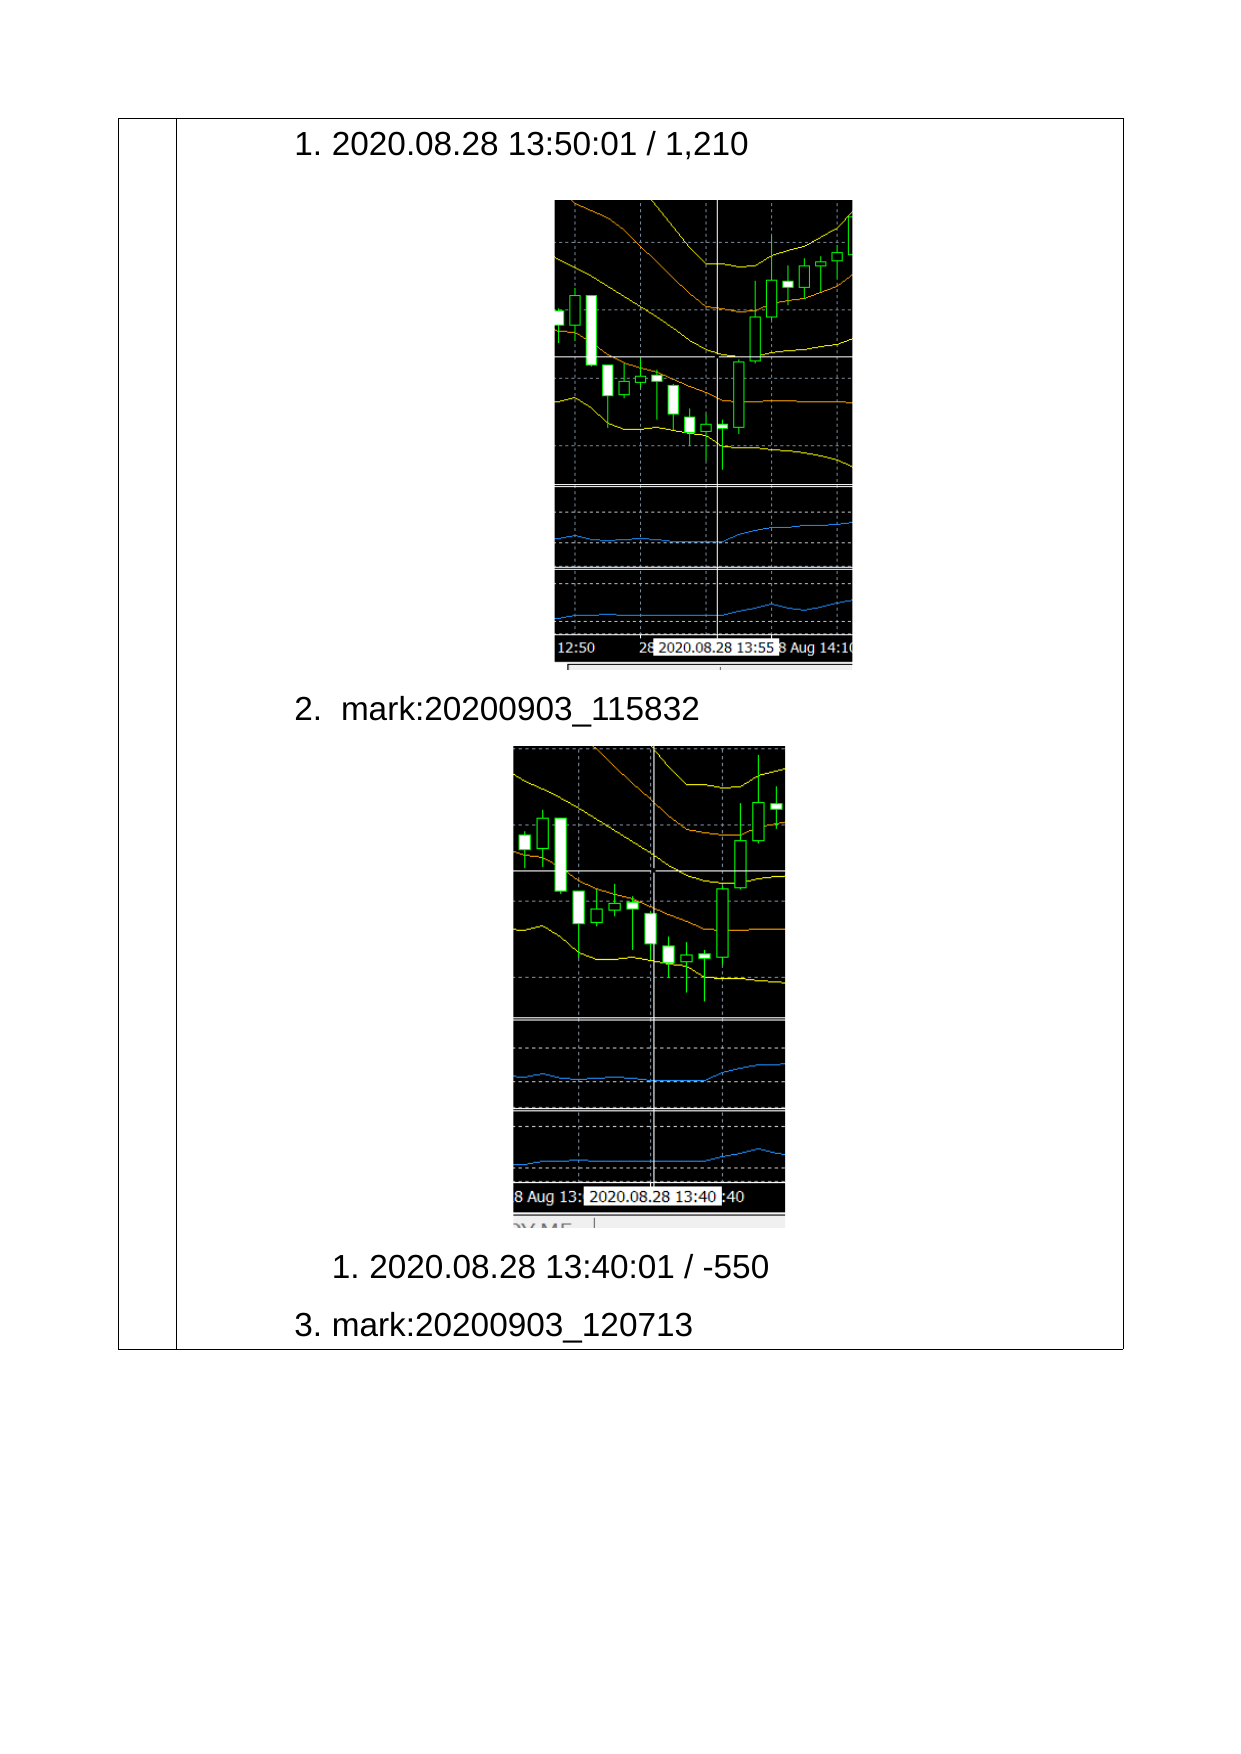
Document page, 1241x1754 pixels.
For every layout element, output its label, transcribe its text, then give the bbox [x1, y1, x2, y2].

table_cell mark:20200903_114413 sort : CU – CT – CS 5-3-3 ~~ 5-5-5 : mark:20200903_114818 minus= 26 81.3% plus= 6 18.8% total= 32 of (5-5-5) and plus ==> see the actual graph mark:20200903_115243 2020.08.28 13:50:01 / 1,210 mark:20200903_115832 2020.08.28 13:40:01 / -550 mark:20200903_120713 2020.08.28 13:35:03 / -570 [177, 119, 1123, 1349]
picture [554, 200, 853, 670]
picture [513, 746, 786, 1228]
table_cell [119, 119, 176, 1349]
